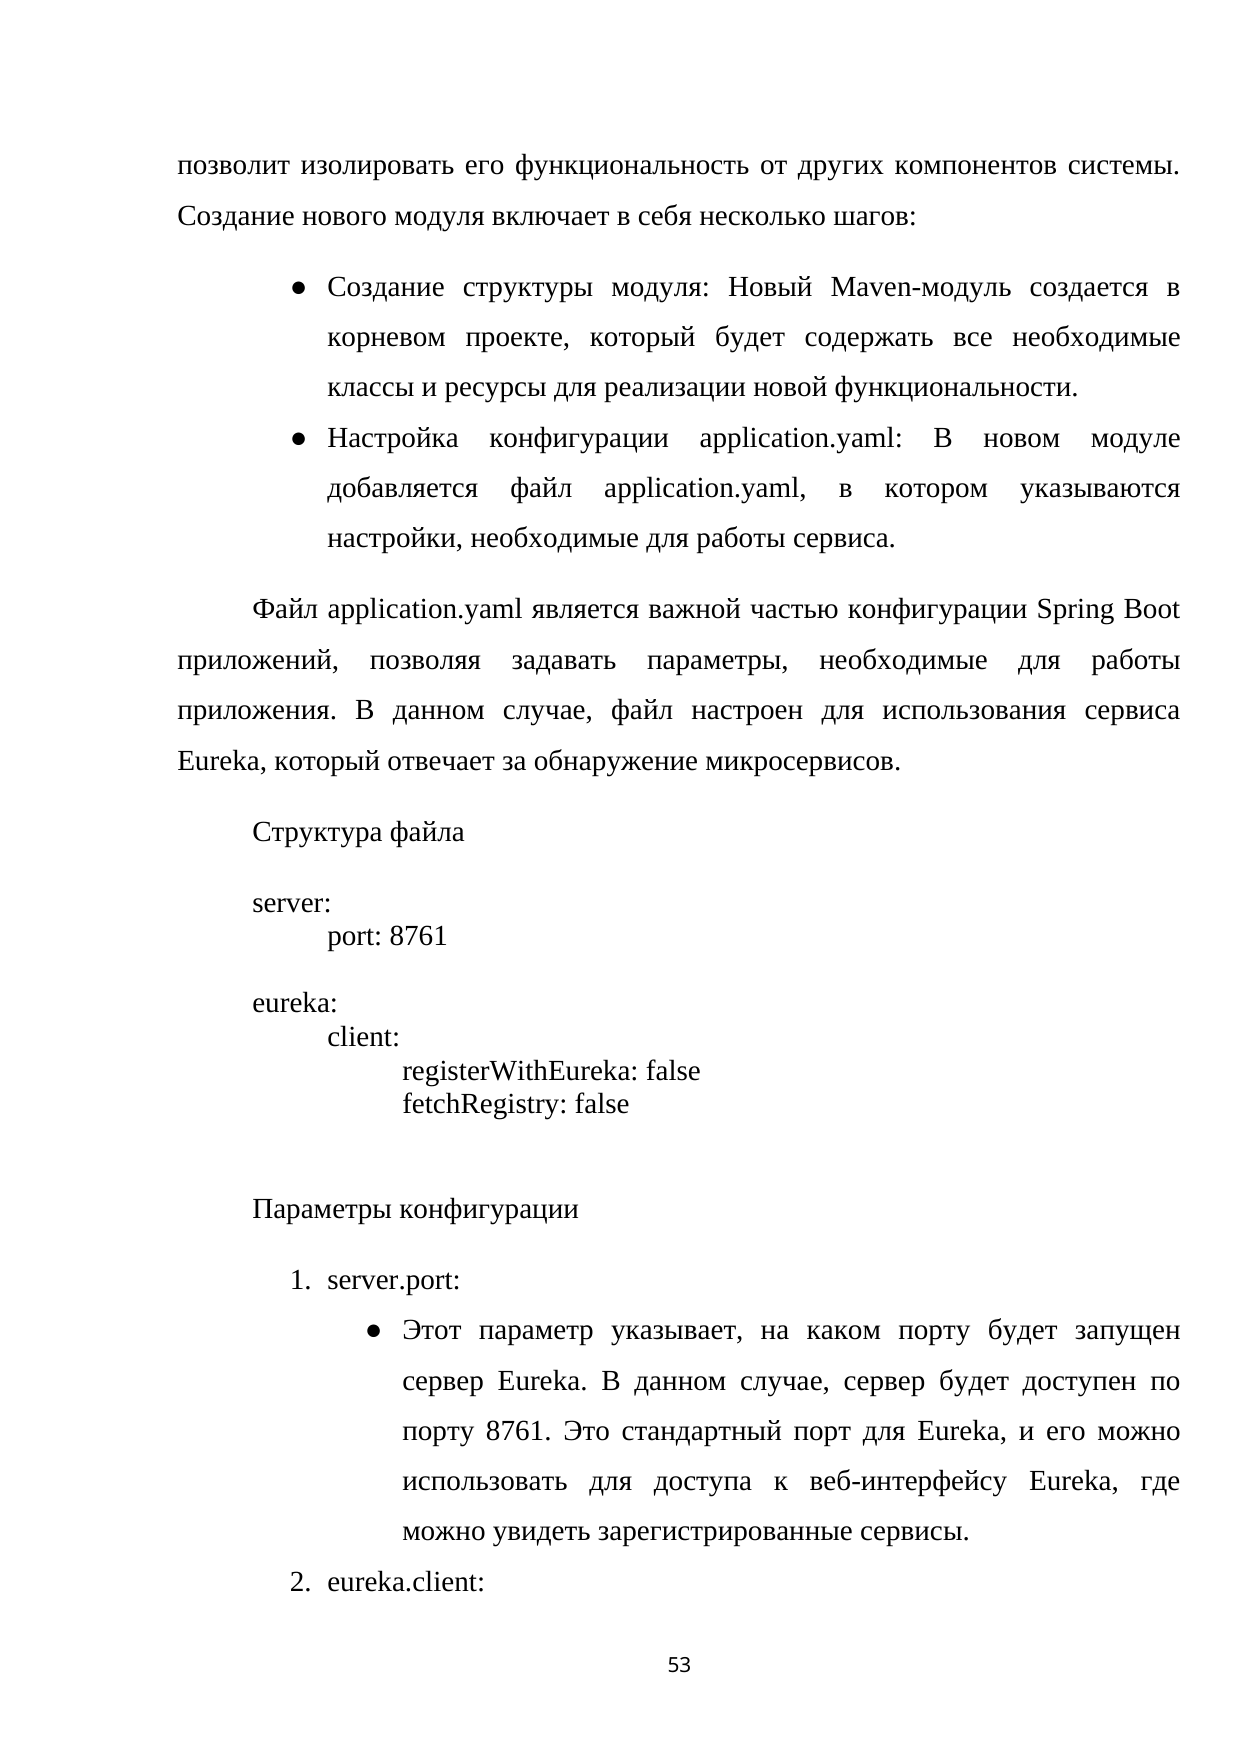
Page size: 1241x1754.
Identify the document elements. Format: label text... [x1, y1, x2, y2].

text Файл application.yaml является важной частью конфигурации Spring Boot приложений, позволяя задавать параметры, необходимые для работы приложения. В данном случае, файл настроен для использования сервиса Eureka, который отвечает за обнаружение микросервисов. [177, 592, 1181, 776]
text client: [252, 1019, 1181, 1053]
text server: [177, 885, 1181, 918]
list Настройка конфигурации application.yaml: В новом модуле добавляется файл application.yaml, в котором указываются настройки, необходимые для работы сервиса. [289, 420, 1181, 554]
list server.port: [289, 1262, 1181, 1296]
text port: 8761 [252, 918, 1181, 952]
text registerWithEureka: false [327, 1053, 1181, 1086]
list eureka.client: [289, 1564, 1181, 1597]
text fetchRegistry: false [327, 1086, 1181, 1120]
text Параметры конфигурации [177, 1191, 1181, 1224]
text позволит изолировать его функциональность от других компонентов системы. Создание нового модуля включает в себя несколько шагов: [177, 147, 1181, 231]
list Создание структуры модуля: Новый Maven-модуль создается в корневом проекте, который будет содержать все необходимые классы и ресурсы для реализации новой функциональности. [289, 269, 1181, 403]
text Структура файла [177, 814, 1181, 847]
list Этот параметр указывает, на каком порту будет запущен сервер Eureka. В данном случае, сервер будет доступен по порту 8761. Это стандартный порт для Eureka, и его можно использовать для доступа к веб-интерфейсу Eureka, где можно увидеть зарегистрированные сервисы. [364, 1312, 1181, 1547]
text eureka: [177, 986, 1181, 1019]
